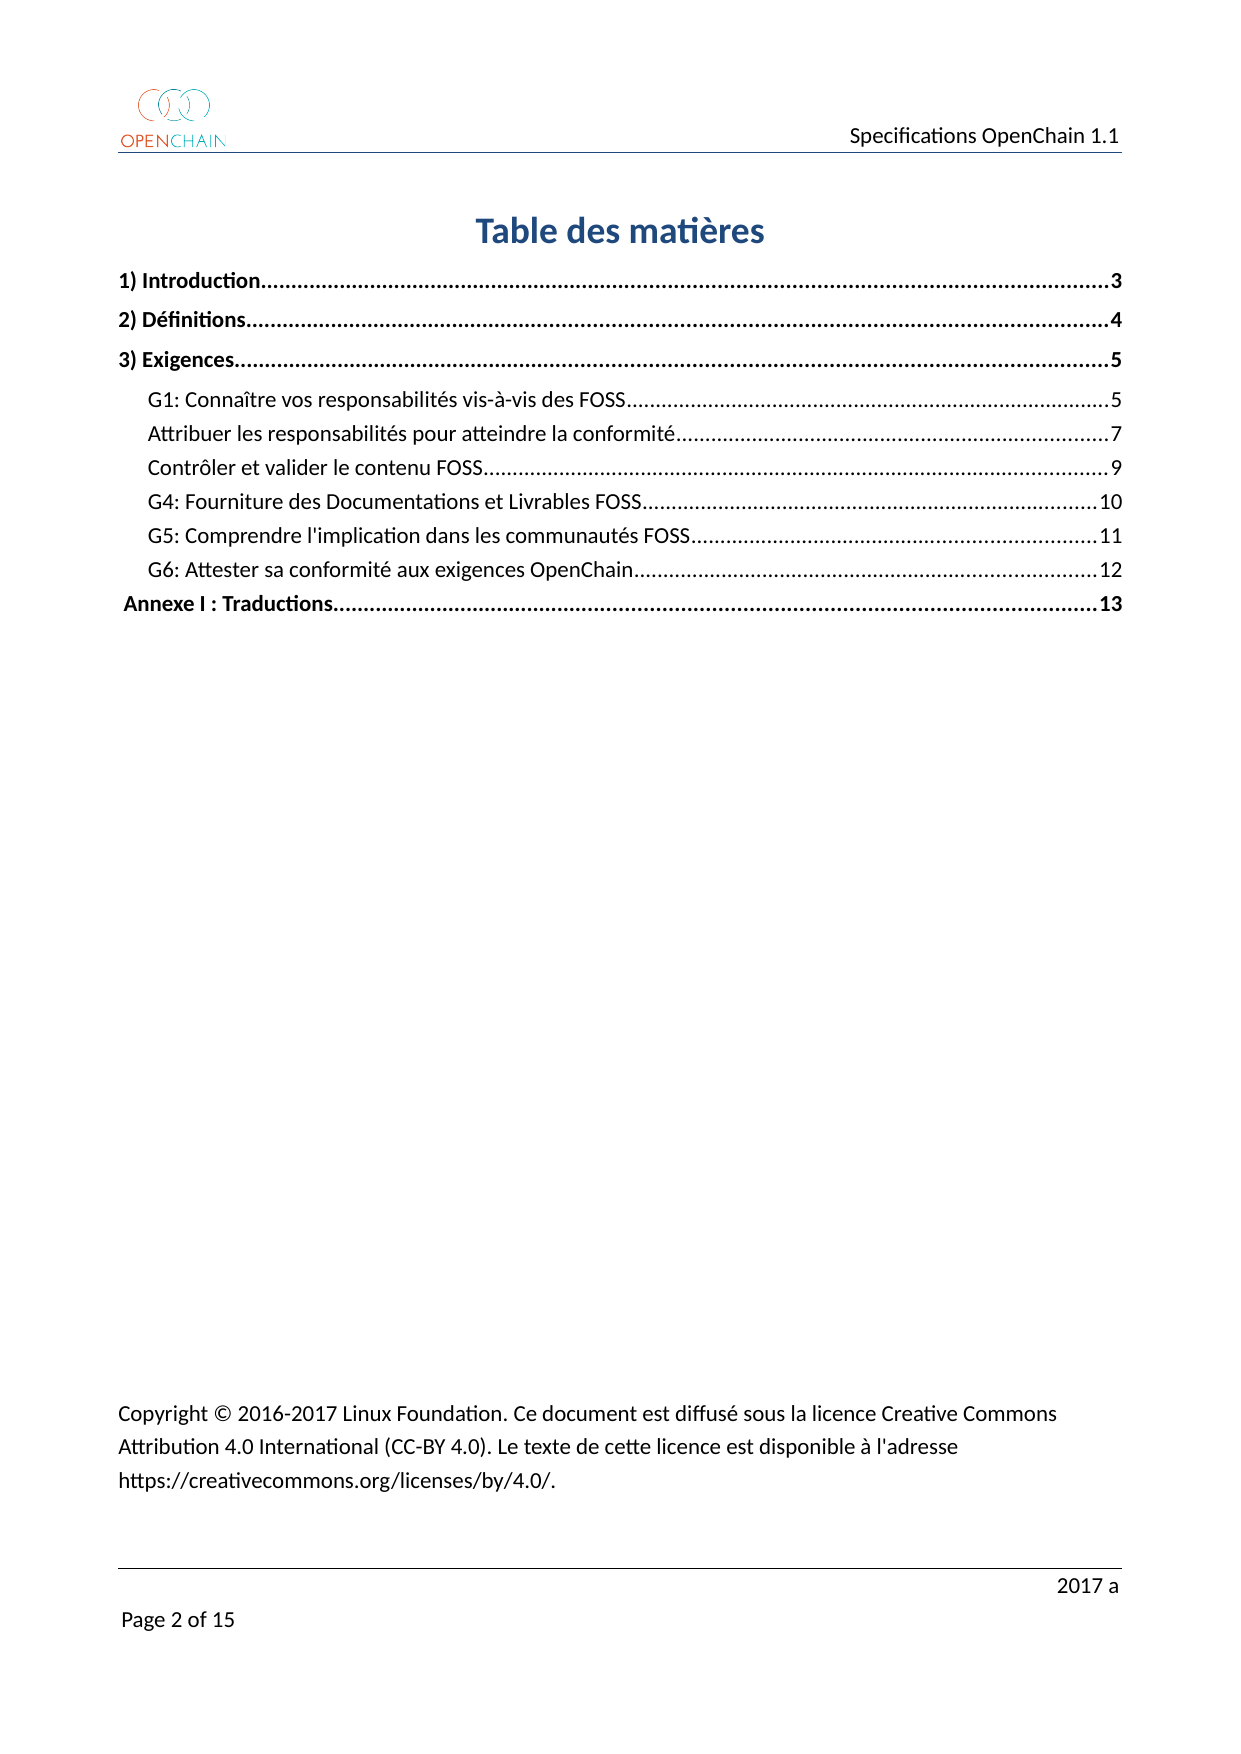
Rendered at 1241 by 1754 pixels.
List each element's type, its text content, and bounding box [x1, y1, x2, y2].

text G1: Connaître vos responsabilités vis-à-vis des FOSS 5 [148, 385, 1122, 413]
text 2) Définitions 4 [118, 306, 1122, 334]
text 3) Exigences 5 [118, 345, 1122, 373]
text Contrôler et valider le contenu FOSS 9 [148, 453, 1122, 481]
text 1) Introduction 3 [118, 266, 1122, 294]
text Attribuer les responsabilités pour atteindre la conformité 7 [148, 419, 1122, 447]
subtitle Table des matières [118, 207, 1122, 253]
text G5: Comprendre l'implication dans les communautés FOSS 11 [148, 521, 1122, 549]
text G4: Fourniture des Documentations et Livrables FOSS 10 [148, 487, 1122, 515]
text Copyright © 2016-2017 Linux Foundation. Ce document est diffusé sous la licence Creative Commons Attribution 4.0 International (CC-BY 4.0). Le texte de cette licence est disponible à l'adresse https://creativecommons.org/licenses/by/4.0/. [118, 1399, 1122, 1494]
text Annexe I : Traductions 13 [118, 589, 1122, 617]
text G6: Attester sa conformité aux exigences OpenChain 12 [148, 555, 1122, 583]
picture [121, 89, 226, 148]
